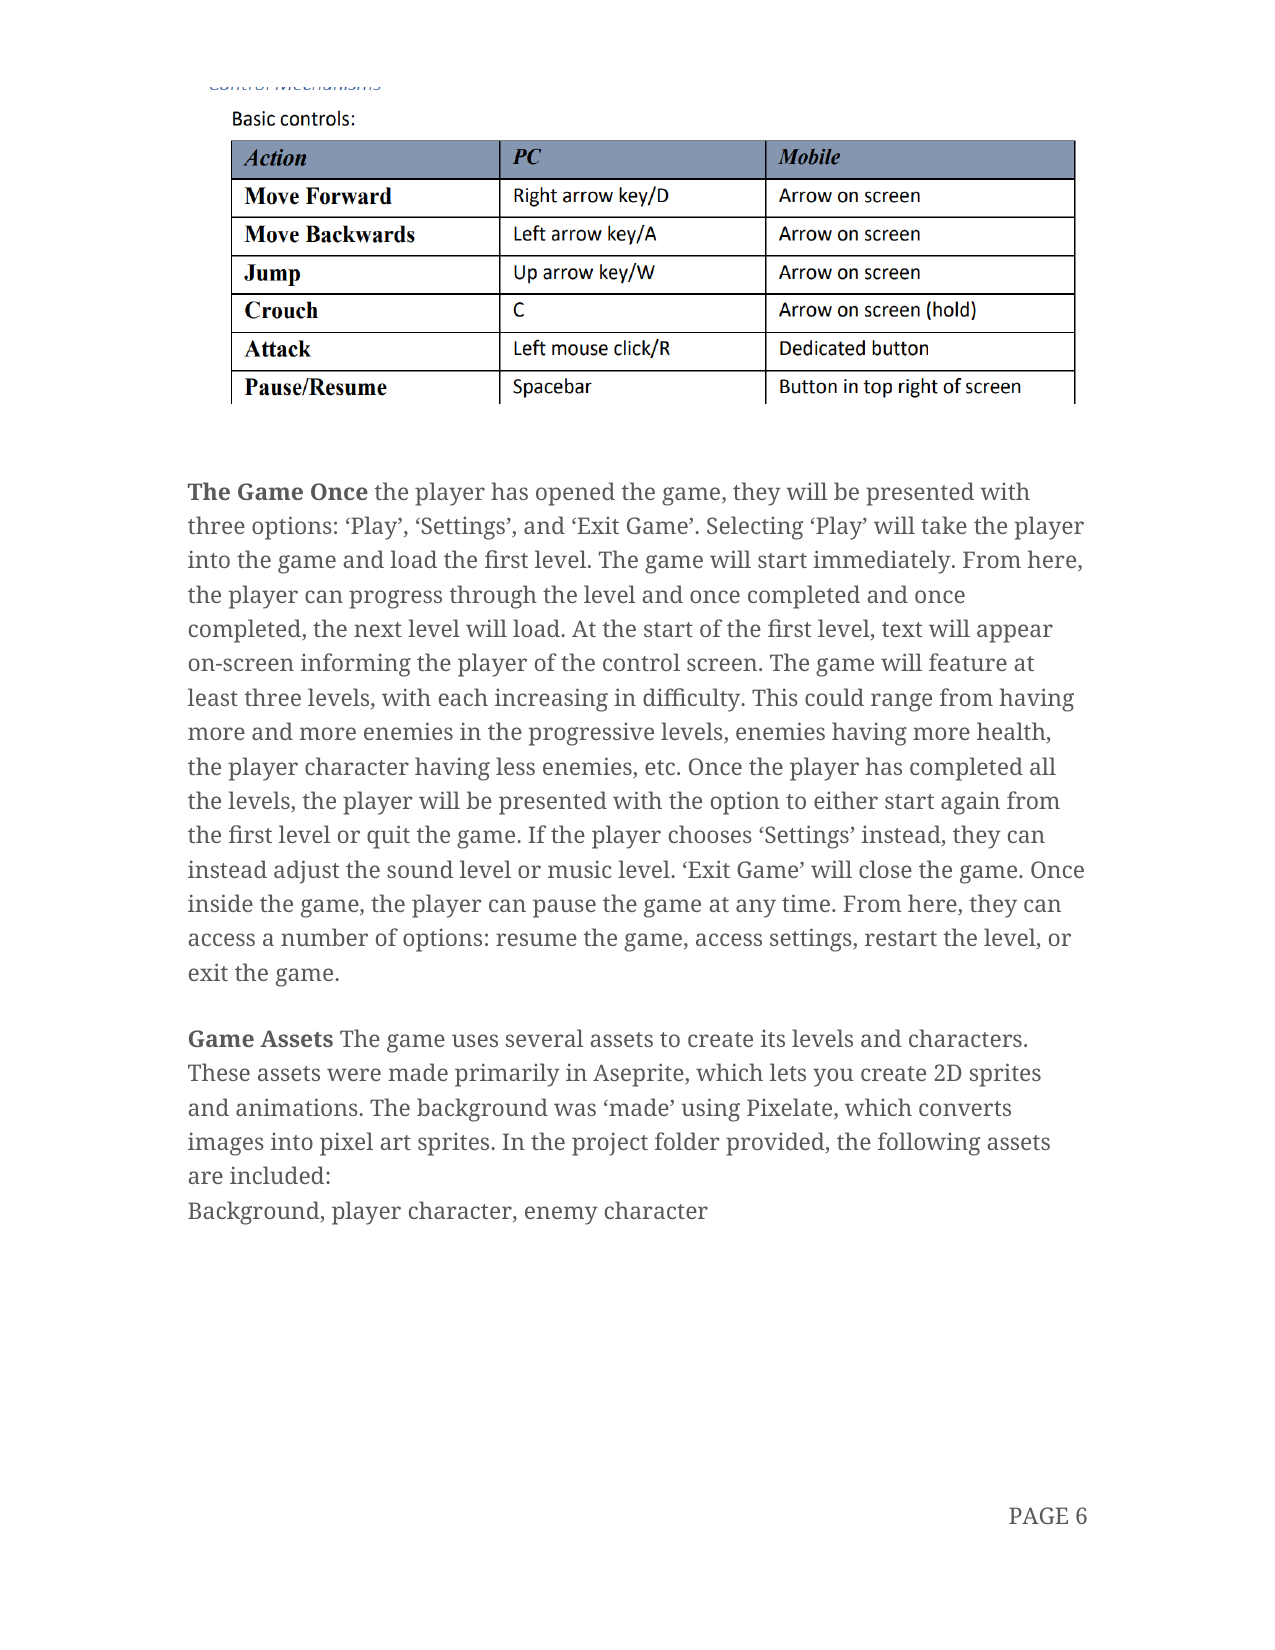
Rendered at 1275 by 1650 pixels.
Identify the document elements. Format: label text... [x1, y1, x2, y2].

text The Game Once the player has opened the game, they will be presented with three options: ‘Play’, ‘Settings’, and ‘Exit Game’. Selecting ‘Play’ will take the player into the game and load the first level. The game will start immediately. From here, the player can progress through the level and once completed and once completed, the next level will load. At the start of the first level, text will appear on-screen informing the player of the control screen. The game will feature at least three levels, with each increasing in difficulty. This could range from having more and more enemies in the progressive levels, enemies having more health, the player character having less enemies, etc. Once the player has completed all the levels, the player will be presented with the option to either start again from the first level or quit the game. If the player chooses ‘Settings’ instead, they can instead adjust the sound level or music level. ‘Exit Game’ will close the game. Once inside the game, the player can pause the game at any time. From here, they can access a number of options: resume the game, access settings, restart the level, or exit the game. [187, 476, 1087, 988]
text Background, player character, enemy character [187, 1194, 1087, 1226]
text Game Assets The game uses several assets to create its levels and characters. These assets were made primarily in Aseprite, which lets you create 2D sprites and animations. The background was ‘made’ using Pixelate, which converts images into pixel art sprites. In the project folder provided, the following assets are included: [187, 1023, 1087, 1191]
